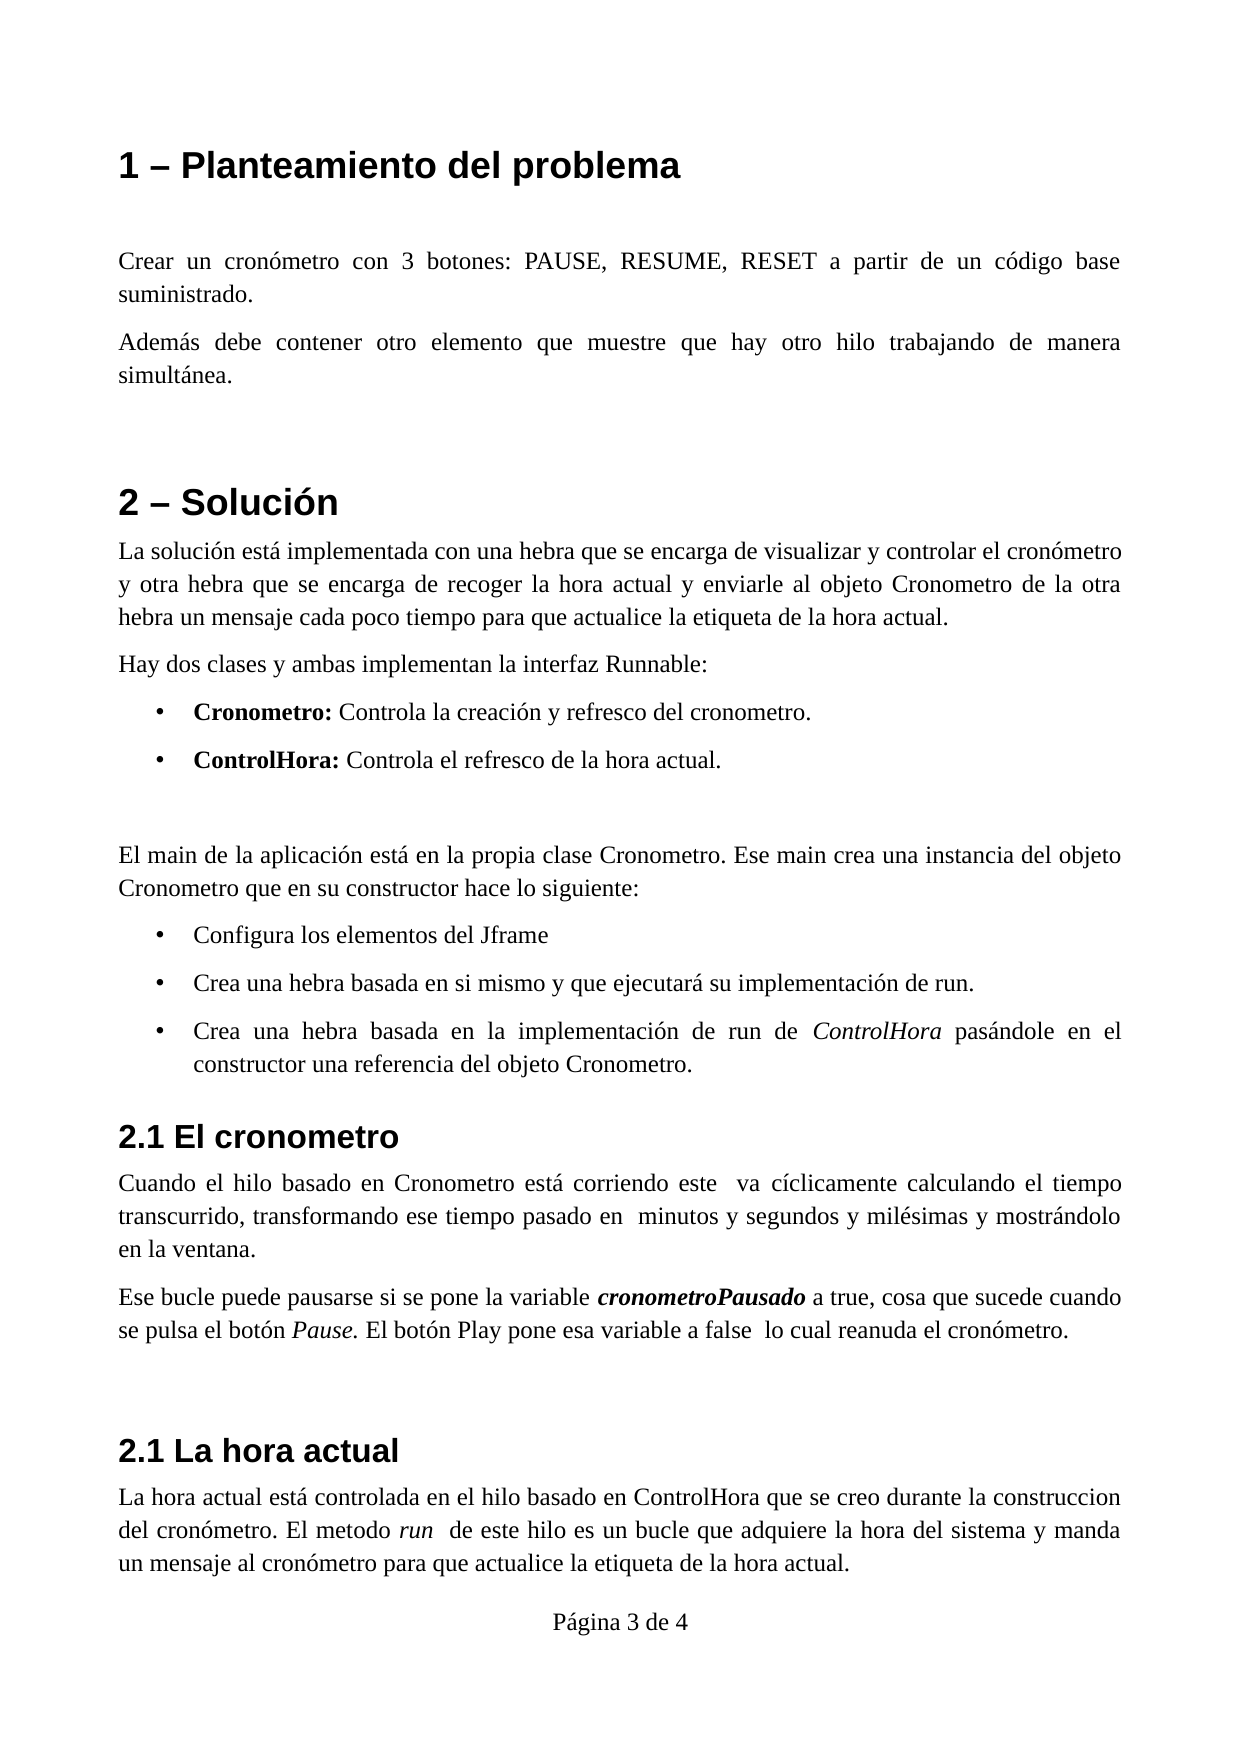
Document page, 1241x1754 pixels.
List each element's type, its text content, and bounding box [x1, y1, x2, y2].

text La solución está implementada con una hebra que se encarga de visualizar y controlar el cronómetro y otra hebra que se encarga de recoger la hora actual y enviarle al objeto Cronometro de la otra hebra un mensaje cada poco tiempo para que actualice la etiqueta de la hora actual. [118, 536, 1122, 631]
text La hora actual está controlada en el hilo basado en ControlHora que se creo durante la construccion del cronómetro. El metodo run de este hilo es un bucle que adquiere la hora del sistema y manda un mensaje al cronómetro para que actualice la etiqueta de la hora actual. [118, 1482, 1122, 1577]
list Crea una hebra basada en la implementación de run de ControlHora pasándole en el constructor una referencia del objeto Cronometro. [156, 1016, 1122, 1077]
text Crear un cronómetro con 3 botones: PAUSE, RESUME, RESET a partir de un código base suministrado. [118, 246, 1122, 308]
subtitle 2.1 El cronometro [118, 1117, 1122, 1156]
text Ese bucle puede pausarse si se pone la variable cronometroPausado a true, cosa que sucede cuando se pulsa el botón Pause. El botón Play pone esa variable a false lo cual reanuda el cronómetro. [118, 1282, 1122, 1343]
text Además debe contener otro elemento que muestre que hay otro hilo trabajando de manera simultánea. [118, 327, 1122, 389]
subtitle 1 – Planteamiento del problema [118, 143, 1122, 186]
list Crea una hebra basada en si mismo y que ejecutará su implementación de run. [156, 968, 1122, 997]
text Hay dos clases y ambas implementan la interfaz Runnable: [118, 649, 1122, 678]
subtitle 2.1 La hora actual [118, 1431, 1122, 1469]
list Cronometro: Controla la creación y refresco del cronometro. [156, 697, 1122, 726]
text Cuando el hilo basado en Cronometro está corriendo este va cíclicamente calculando el tiempo transcurrido, transformando ese tiempo pasado en minutos y segundos y milésimas y mostrándolo en la ventana. [118, 1168, 1122, 1263]
subtitle 2 – Solución [118, 480, 1122, 523]
list Configura los elementos del Jframe [156, 921, 1122, 949]
text El main de la aplicación está en la propia clase Cronometro. Ese main crea una instancia del objeto Cronometro que en su constructor hace lo siguiente: [118, 840, 1122, 902]
list ControlHora: Controla el refresco de la hora actual. [156, 745, 1122, 773]
